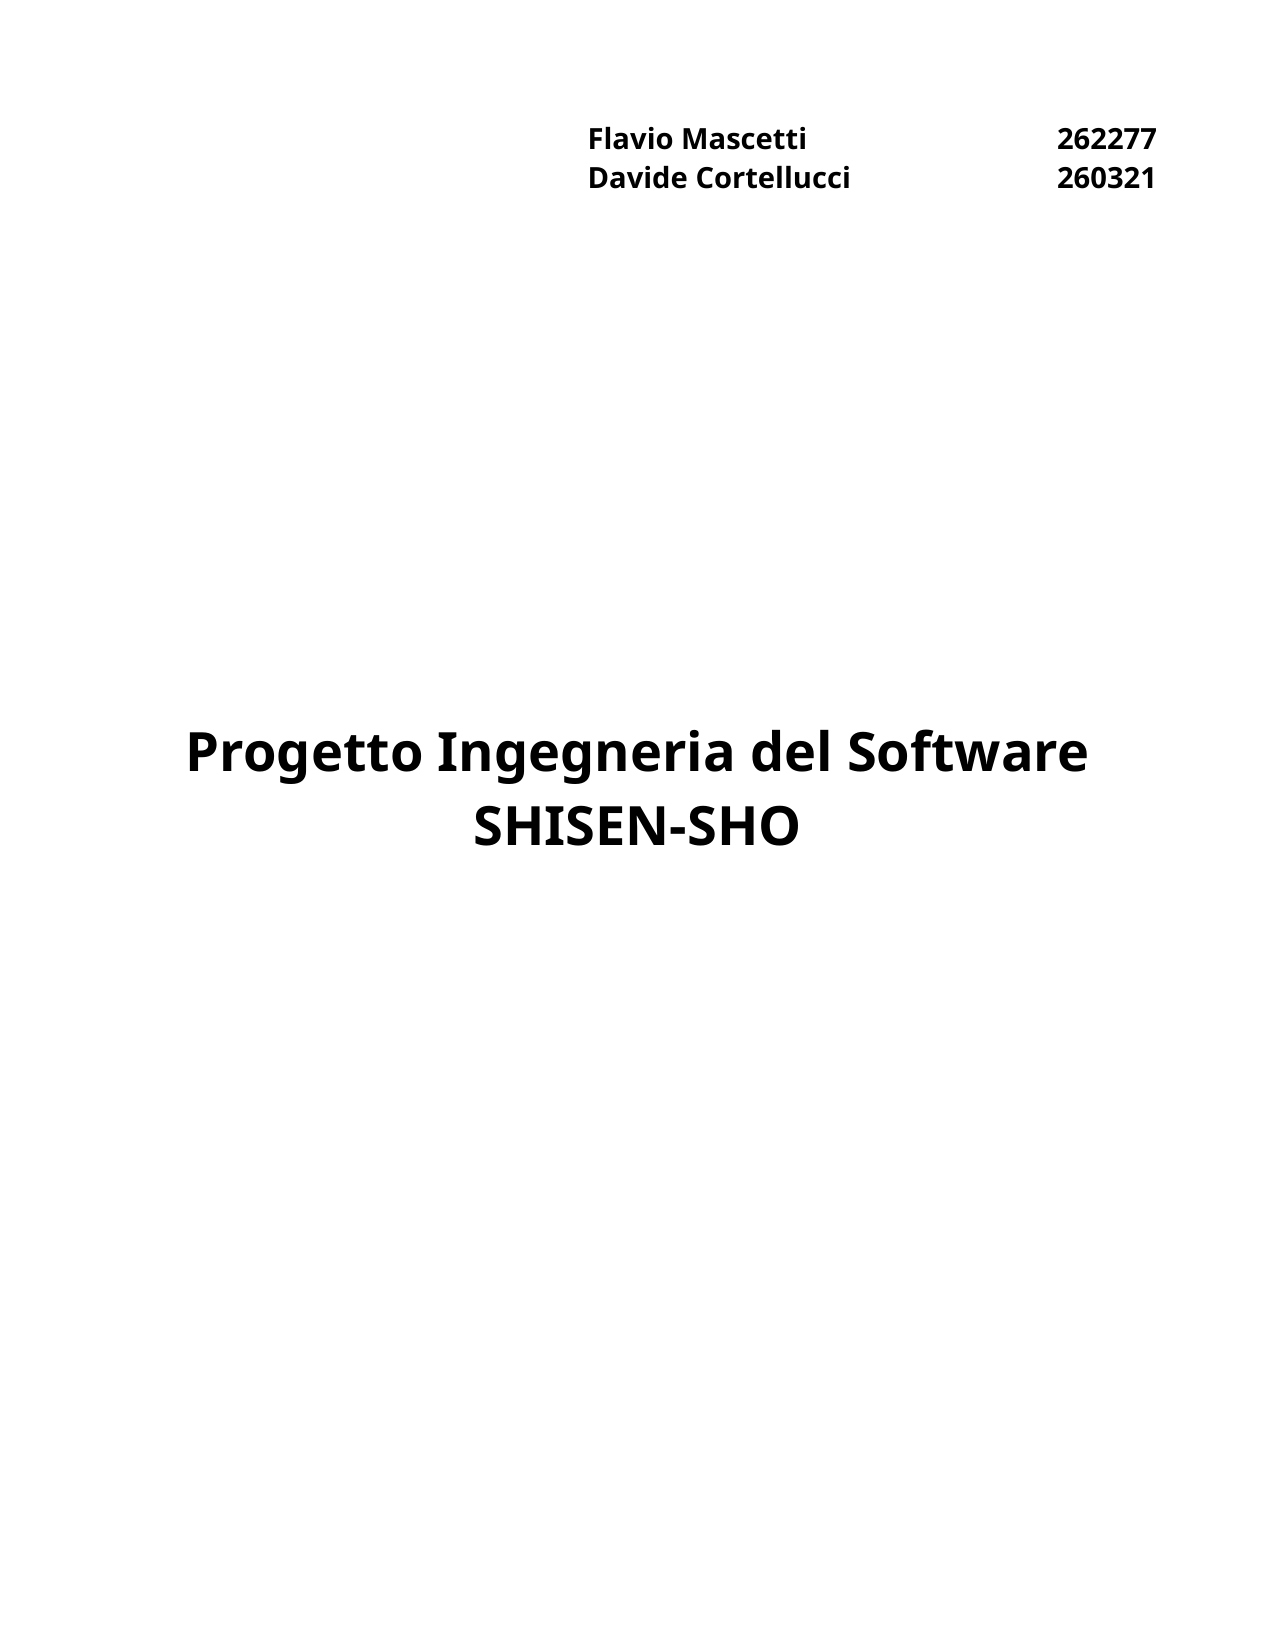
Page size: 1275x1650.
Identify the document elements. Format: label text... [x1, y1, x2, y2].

text Progetto Ingegneria del Software [118, 714, 1157, 787]
text Davide Cortellucci 260321 [118, 158, 1157, 197]
text Flavio Mascetti 262277 [118, 118, 1157, 158]
text SHISEN-SHO [118, 787, 1157, 861]
